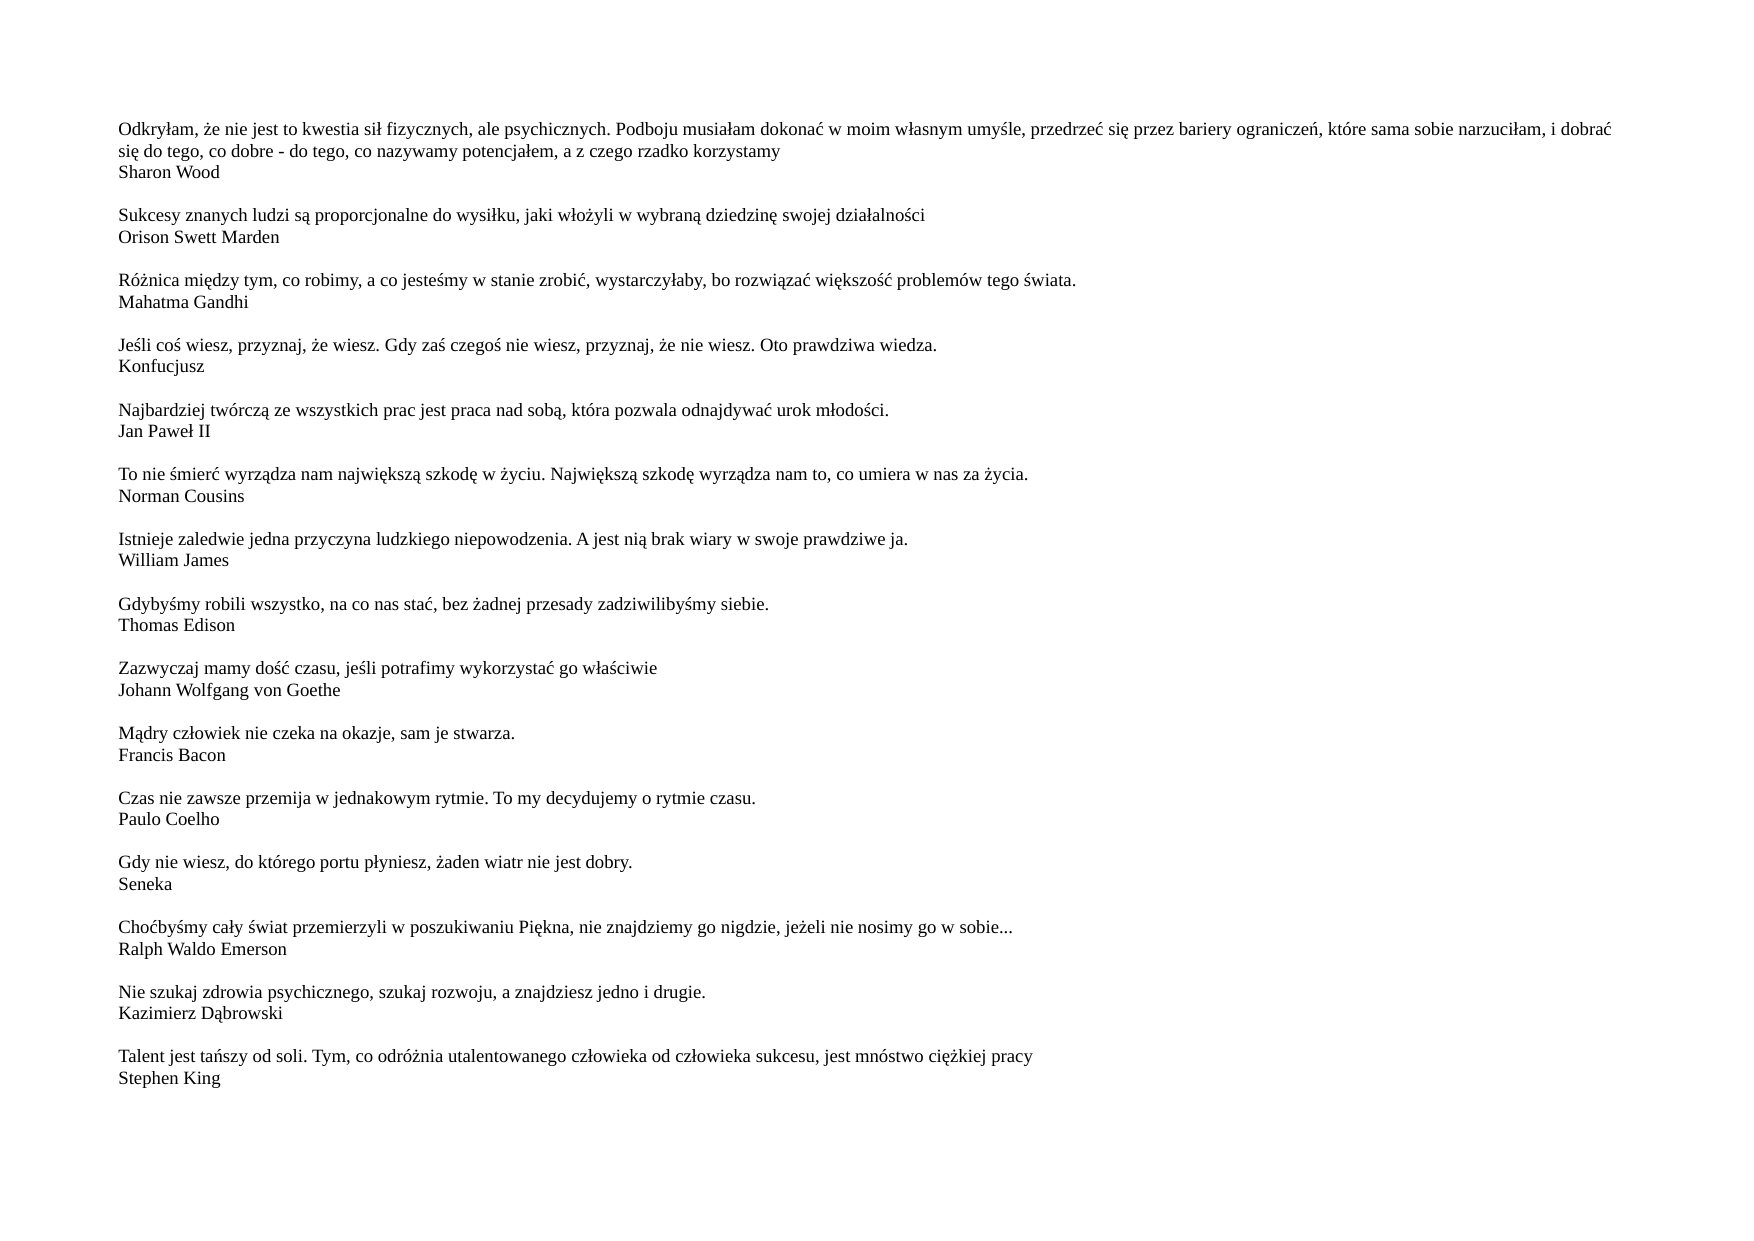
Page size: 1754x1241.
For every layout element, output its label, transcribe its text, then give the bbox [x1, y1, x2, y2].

text William James [118, 549, 1636, 571]
text Odkryłam, że nie jest to kwestia sił fizycznych, ale psychicznych. Podboju musiałam dokonać w moim własnym umyśle, przedrzeć się przez bariery ograniczeń, które sama sobie narzuciłam, i dobrać się do tego, co dobre - do tego, co nazywamy potencjałem, a z czego rzadko korzystamy [118, 118, 1636, 161]
text Różnica między tym, co robimy, a co jesteśmy w stanie zrobić, wystarczyłaby, bo rozwiązać większość problemów tego świata. [118, 269, 1636, 291]
text Talent jest tańszy od soli. Tym, co odróżnia utalentowanego człowieka od człowieka sukcesu, jest mnóstwo ciężkiej pracy [118, 1045, 1636, 1067]
text Choćbyśmy cały świat przemierzyli w poszukiwaniu Piękna, nie znajdziemy go nigdzie, jeżeli nie nosimy go w sobie... [118, 916, 1636, 937]
text To nie śmierć wyrządza nam największą szkodę w życiu. Największą szkodę wyrządza nam to, co umiera w nas za życia. [118, 463, 1636, 485]
text Konfucjusz [118, 355, 1636, 377]
text Thomas Edison [118, 614, 1636, 636]
text Stephen King [118, 1067, 1636, 1088]
text Francis Bacon [118, 743, 1636, 765]
text Ralph Waldo Emerson [118, 937, 1636, 959]
text Zazwyczaj mamy dość czasu, jeśli potrafimy wykorzystać go właściwie [118, 657, 1636, 679]
text Kazimierz Dąbrowski [118, 1002, 1636, 1024]
text Mahatma Gandhi [118, 291, 1636, 312]
text Istnieje zaledwie jedna przyczyna ludzkiego niepowodzenia. A jest nią brak wiary w swoje prawdziwe ja. [118, 528, 1636, 549]
text Norman Cousins [118, 485, 1636, 506]
text Jeśli coś wiesz, przyznaj, że wiesz. Gdy zaś czegoś nie wiesz, przyznaj, że nie wiesz. Oto prawdziwa wiedza. [118, 334, 1636, 355]
text Jan Paweł II [118, 420, 1636, 442]
text Seneka [118, 873, 1636, 894]
text Paulo Coelho [118, 808, 1636, 830]
text Mądry człowiek nie czeka na okazje, sam je stwarza. [118, 722, 1636, 743]
text Sukcesy znanych ludzi są proporcjonalne do wysiłku, jaki włożyli w wybraną dziedzinę swojej działalności [118, 204, 1636, 226]
text Najbardziej twórczą ze wszystkich prac jest praca nad sobą, która pozwala odnajdywać urok młodości. [118, 398, 1636, 420]
text Nie szukaj zdrowia psychicznego, szukaj rozwoju, a znajdziesz jedno i drugie. [118, 981, 1636, 1002]
text Sharon Wood [118, 161, 1636, 183]
text Czas nie zawsze przemija w jednakowym rytmie. To my decydujemy o rytmie czasu. [118, 787, 1636, 808]
text Johann Wolfgang von Goethe [118, 679, 1636, 700]
text Gdybyśmy robili wszystko, na co nas stać, bez żadnej przesady zadziwilibyśmy siebie. [118, 592, 1636, 614]
text Gdy nie wiesz, do którego portu płyniesz, żaden wiatr nie jest dobry. [118, 851, 1636, 873]
text Orison Swett Marden [118, 226, 1636, 247]
